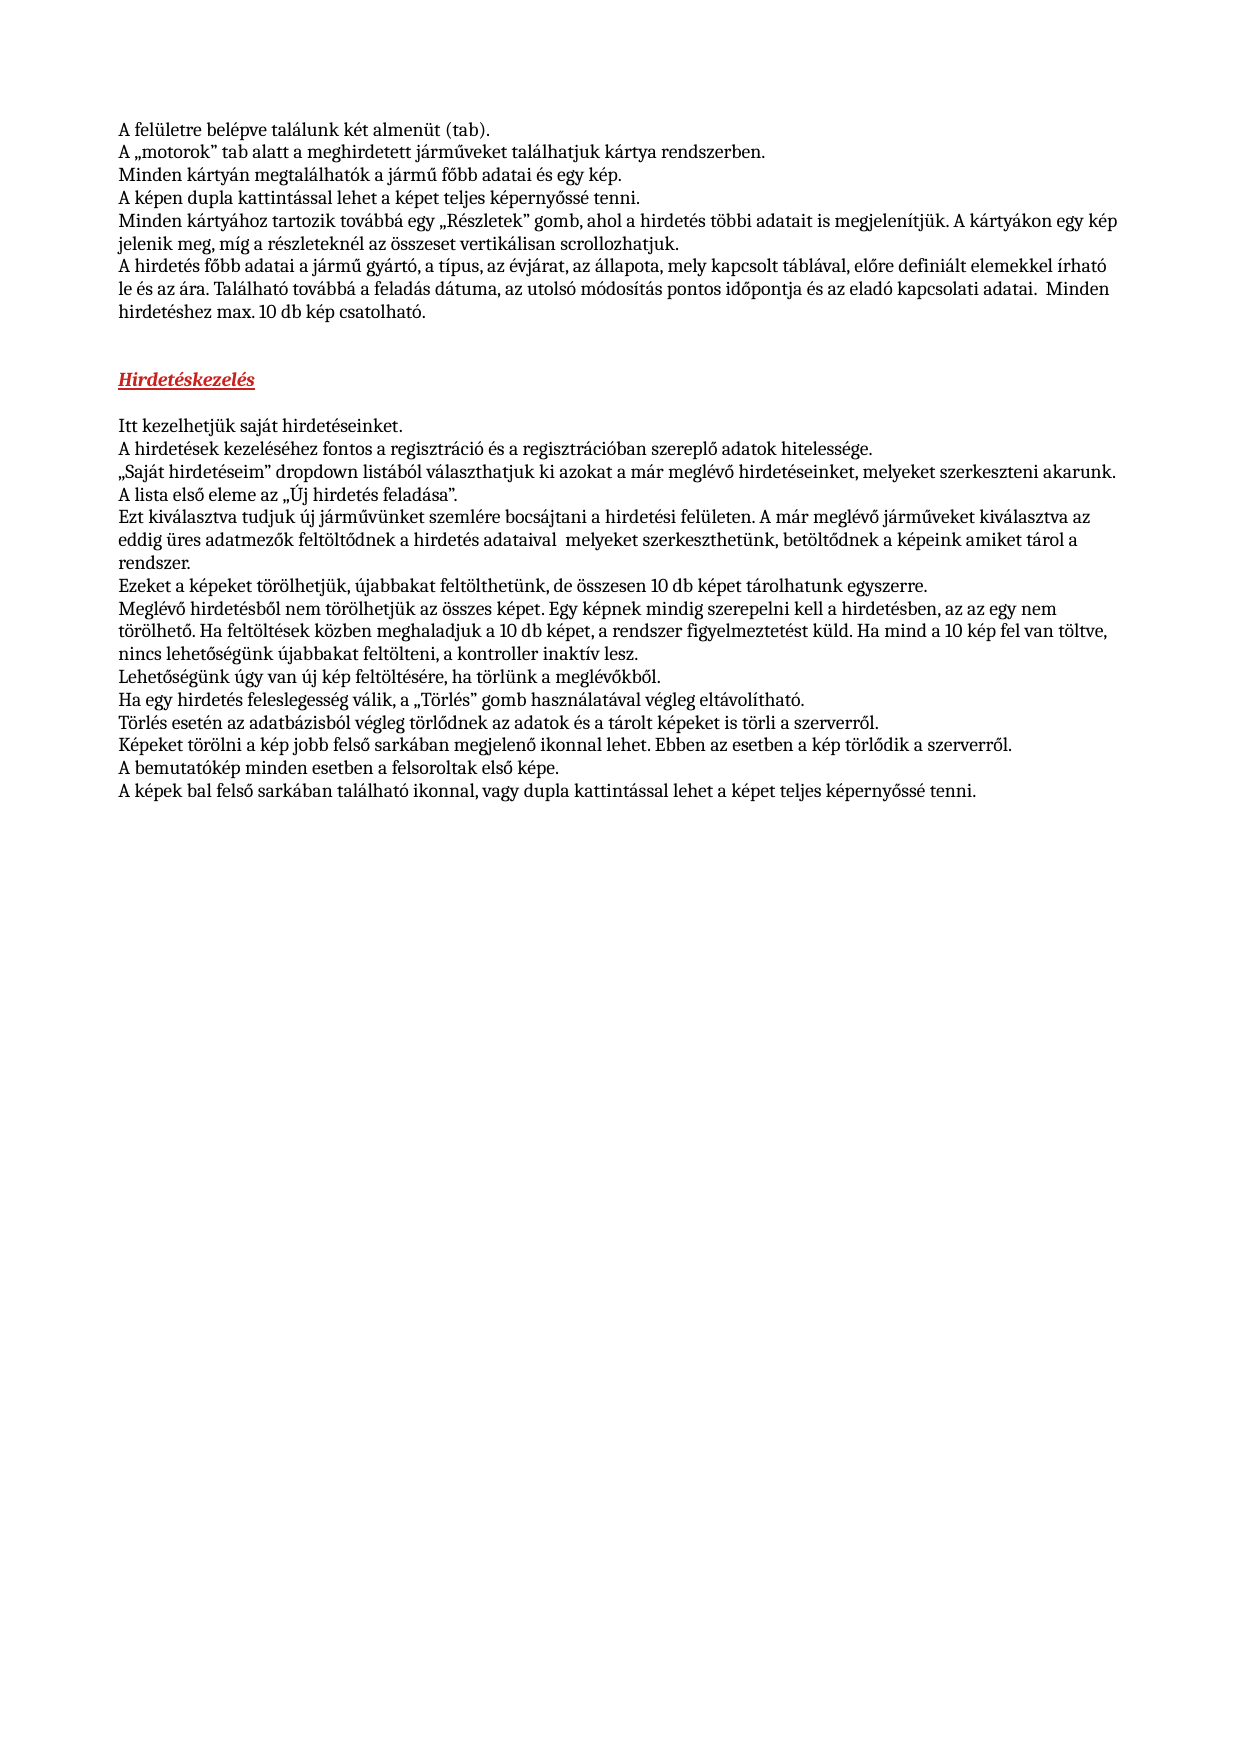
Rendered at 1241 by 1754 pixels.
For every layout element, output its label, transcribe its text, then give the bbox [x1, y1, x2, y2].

text Hirdetéskezelés [118, 369, 1122, 392]
text Meglévő hirdetésből nem törölhetjük az összes képet. Egy képnek mindig szerepelni kell a hirdetésben, az az egy nem törölhető. Ha feltöltések közben meghaladjuk a 10 db képet, a rendszer figyelmeztetést küld. Ha mind a 10 kép fel van töltve, nincs lehetőségünk újabbakat feltölteni, a kontroller inaktív lesz. Lehetőségünk úgy van új kép feltöltésére, ha törlünk a meglévőkből. [118, 597, 1122, 688]
text A hirdetés főbb adatai a jármű gyártó, a típus, az évjárat, az állapota, mely kapcsolt táblával, előre definiált elemekkel írható le és az ára. Található továbbá a feladás dátuma, az utolsó módosítás pontos időpontja és az eladó kapcsolati adatai. Minden hirdetéshez max. 10 db kép csatolható. [118, 255, 1122, 323]
text Ha egy hirdetés feleslegesség válik, a „Törlés” gomb használatával végleg eltávolítható. [118, 688, 1122, 711]
text A hirdetések kezeléséhez fontos a regisztráció és a regisztrációban szereplő adatok hitelessége. „Saját hirdetéseim” dropdown listából választhatjuk ki azokat a már meglévő hirdetéseinket, melyeket szerkeszteni akarunk. A lista első eleme az „Új hirdetés feladása”. Ezt kiválasztva tudjuk új járművünket szemlére bocsájtani a hirdetési felületen. A már meglévő járműveket kiválasztva az eddig üres adatmezők feltöltődnek a hirdetés adataival melyeket szerkeszthetünk, betöltődnek a képeink amiket tárol a rendszer. Ezeket a képeket törölhetjük, újabbakat feltölthetünk, de összesen 10 db képet tárolhatunk egyszerre. [118, 437, 1122, 597]
text Itt kezelhetjük saját hirdetéseinket. [118, 415, 1122, 437]
text A felületre belépve találunk két almenüt (tab). A „motorok” tab alatt a meghirdetett járműveket találhatjuk kártya rendszerben. Minden kártyán megtalálhatók a jármű főbb adatai és egy kép. A képen dupla kattintással lehet a képet teljes képernyőssé tenni. Minden kártyához tartozik továbbá egy „Részletek” gomb, ahol a hirdetés többi adatait is megjelenítjük. A kártyákon egy kép jelenik meg, míg a részleteknél az összeset vertikálisan scrollozhatjuk. [118, 118, 1122, 255]
text Törlés esetén az adatbázisból végleg törlődnek az adatok és a tárolt képeket is törli a szerverről. Képeket törölni a kép jobb felső sarkában megjelenő ikonnal lehet. Ebben az esetben a kép törlődik a szerverről. A bemutatókép minden esetben a felsoroltak első képe. A képek bal felső sarkában található ikonnal, vagy dupla kattintással lehet a képet teljes képernyőssé tenni. [118, 711, 1122, 802]
